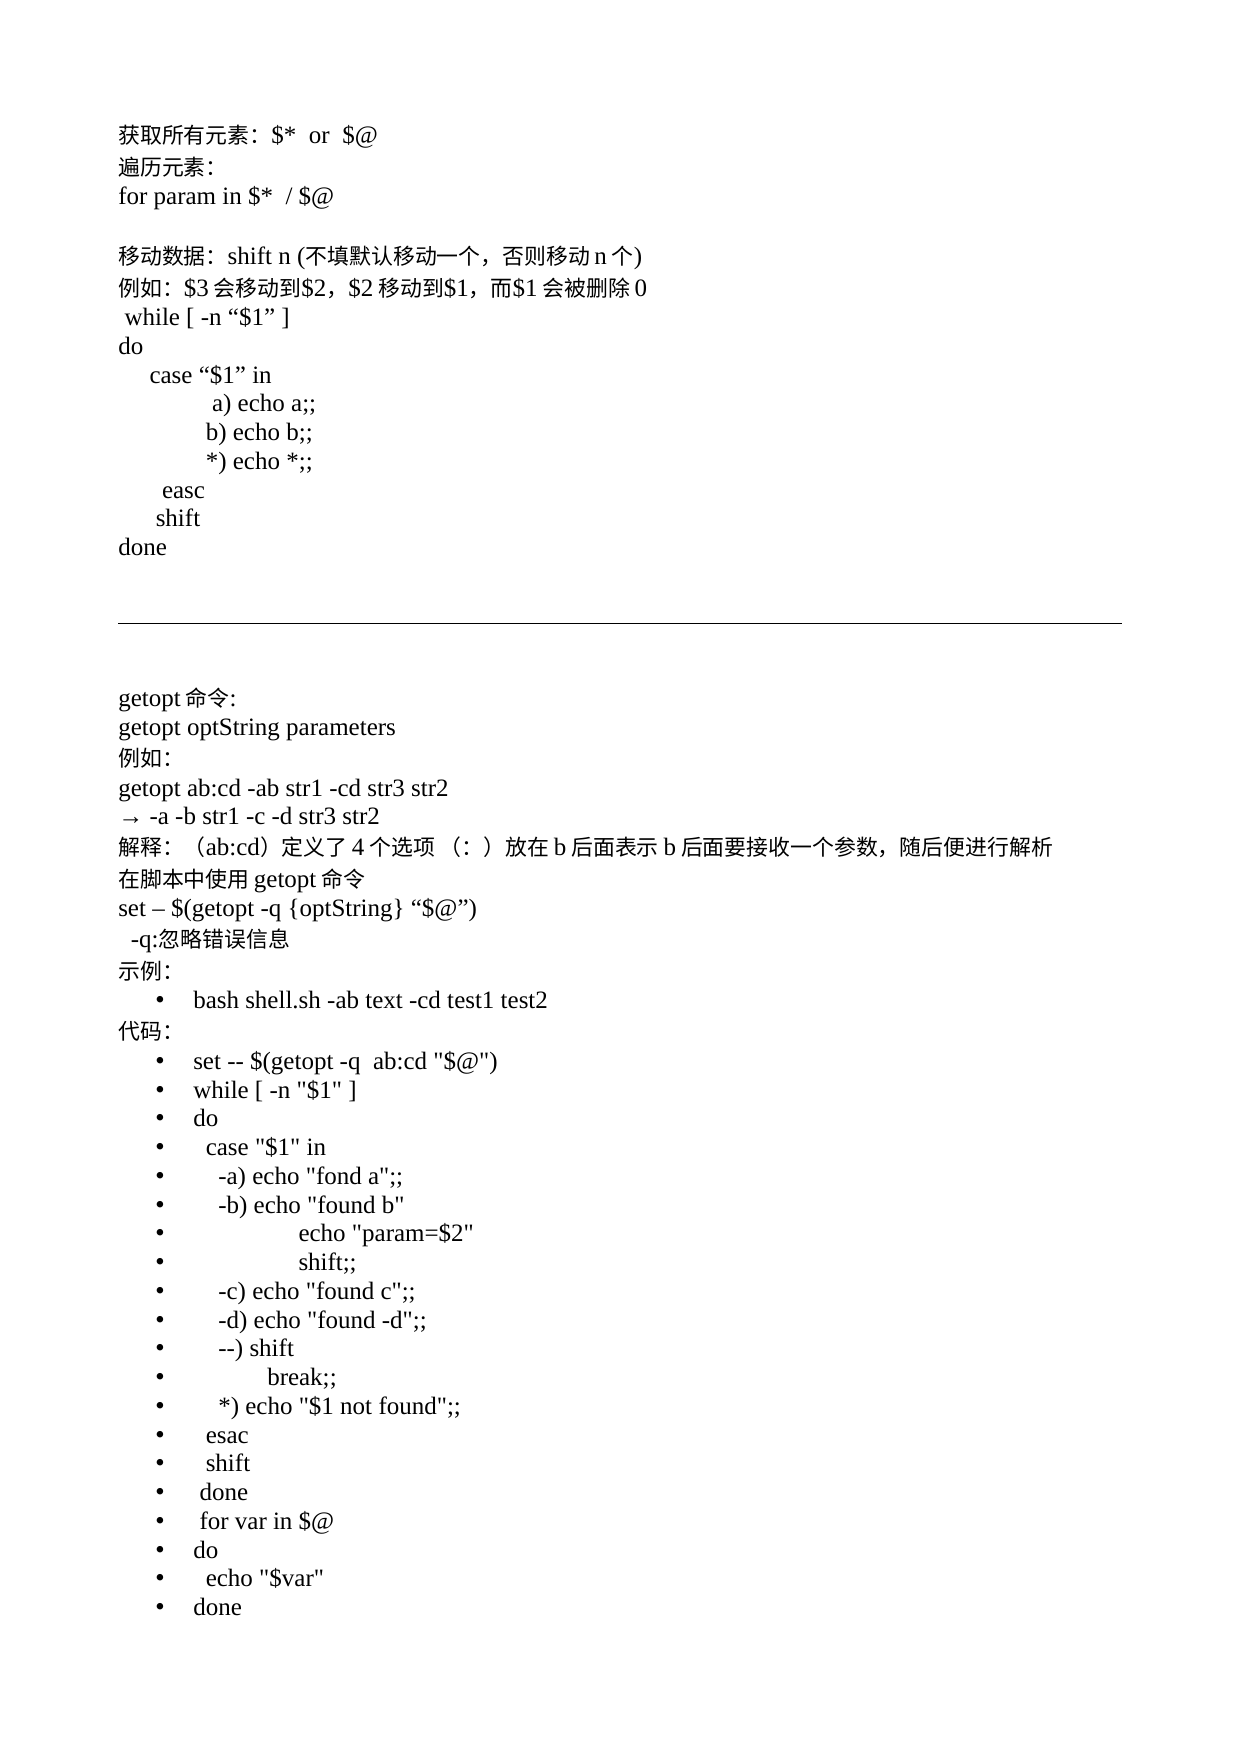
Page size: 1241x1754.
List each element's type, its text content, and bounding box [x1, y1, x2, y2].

text 移动数据：shift n (不填默认移动一个，否则移动n个) [118, 239, 1122, 271]
text 获取所有元素：$* or $@ [118, 118, 1122, 150]
text set – $(getopt -q {optString} “$@”) [118, 893, 1122, 922]
text *) echo *;; [118, 446, 1122, 475]
text → -a -b str1 -c -d str3 str2 [118, 801, 1122, 830]
text getopt命令: [118, 681, 1122, 712]
text while [ -n “$1” ] [118, 302, 1122, 331]
list -b) echo "found b" [156, 1190, 1122, 1218]
text a) echo a;; [118, 388, 1122, 417]
text 遍历元素： [118, 150, 1122, 181]
text easc [118, 475, 1122, 503]
list --) shift [156, 1333, 1122, 1362]
text for param in $* / $@ [118, 181, 1122, 210]
list set -- $(getopt -q ab:cd "$@") [156, 1046, 1122, 1075]
text shift [118, 503, 1122, 532]
text getopt ab:cd -ab str1 -cd str3 str2 [118, 773, 1122, 801]
list echo "param=$2" [156, 1218, 1122, 1247]
text 代码： [118, 1014, 1122, 1046]
list esac [156, 1420, 1122, 1448]
list -c) echo "found c";; [156, 1276, 1122, 1305]
text done [118, 532, 1122, 561]
list while [ -n "$1" ] [156, 1075, 1122, 1103]
list bash shell.sh -ab text -cd test1 test2 [156, 986, 1122, 1014]
text 解释：（ab:cd）定义了4个选项 （：）放在b后面表示 b后面要接收一个参数，随后便进行解析 [118, 830, 1122, 862]
list do [156, 1535, 1122, 1563]
text getopt optString parameters [118, 712, 1122, 741]
text b) echo b;; [118, 417, 1122, 446]
list shift;; [156, 1247, 1122, 1276]
list break;; [156, 1362, 1122, 1391]
text 例如：$3会移动到$2，$2移动到$1，而$1会被删除0 [118, 271, 1122, 302]
list done [156, 1592, 1122, 1621]
text 在脚本中使用getopt命令 [118, 862, 1122, 893]
list -d) echo "found -d";; [156, 1305, 1122, 1333]
list for var in $@ [156, 1506, 1122, 1535]
list -a) echo "fond a";; [156, 1161, 1122, 1190]
text -q:忽略错误信息 [118, 922, 1122, 954]
list *) echo "$1 not found";; [156, 1391, 1122, 1420]
text 示例： [118, 954, 1122, 986]
list done [156, 1477, 1122, 1506]
list shift [156, 1448, 1122, 1477]
text case “$1” in [118, 360, 1122, 388]
list case "$1" in [156, 1132, 1122, 1161]
list do [156, 1103, 1122, 1132]
text 例如： [118, 741, 1122, 773]
list echo "$var" [156, 1563, 1122, 1592]
text do [118, 331, 1122, 360]
